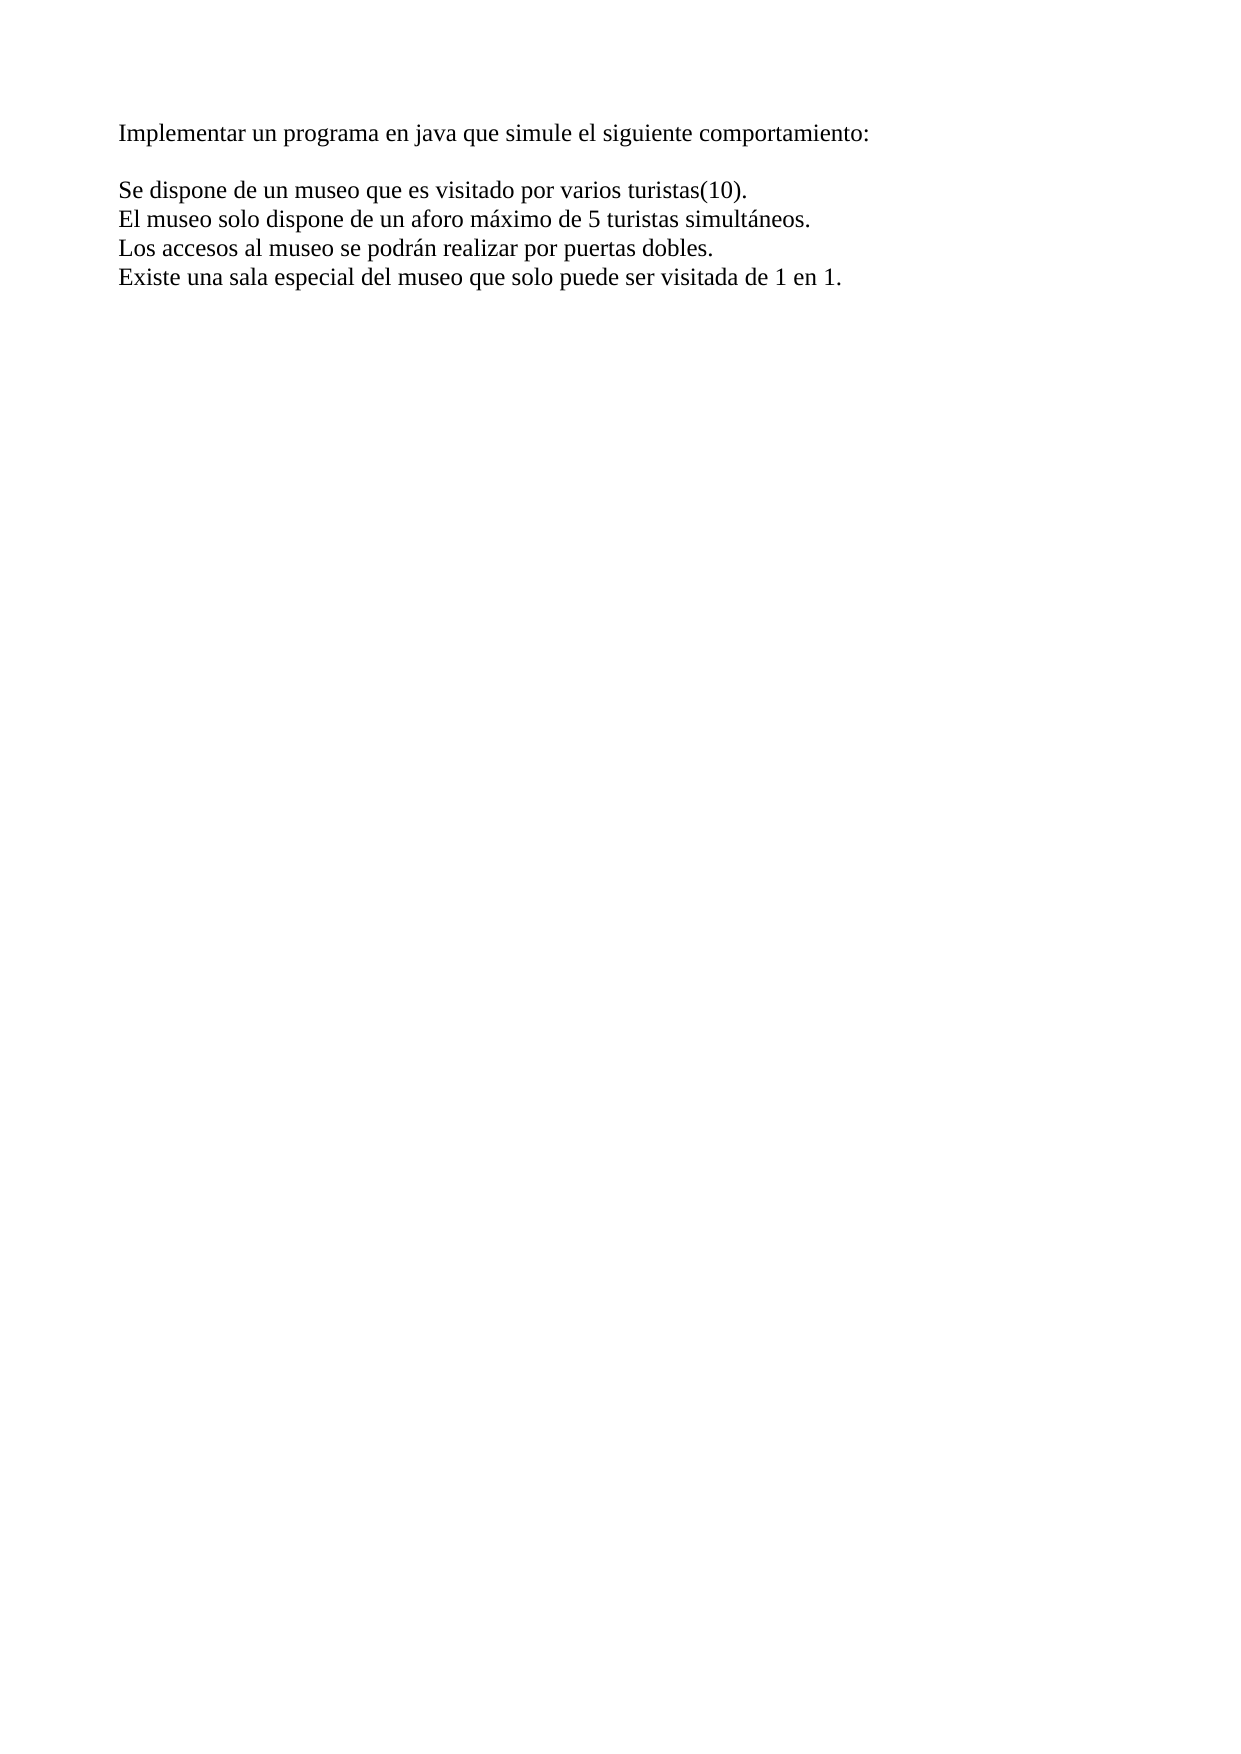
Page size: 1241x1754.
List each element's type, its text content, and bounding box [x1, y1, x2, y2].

text Existe una sala especial del museo que solo puede ser visitada de 1 en 1. [118, 262, 1122, 291]
text Los accesos al museo se podrán realizar por puertas dobles. [118, 233, 1122, 262]
text El museo solo dispone de un aforo máximo de 5 turistas simultáneos. [118, 204, 1122, 233]
text Se dispone de un museo que es visitado por varios turistas(10). [118, 176, 1122, 204]
text Implementar un programa en java que simule el siguiente comportamiento: [118, 118, 1122, 147]
